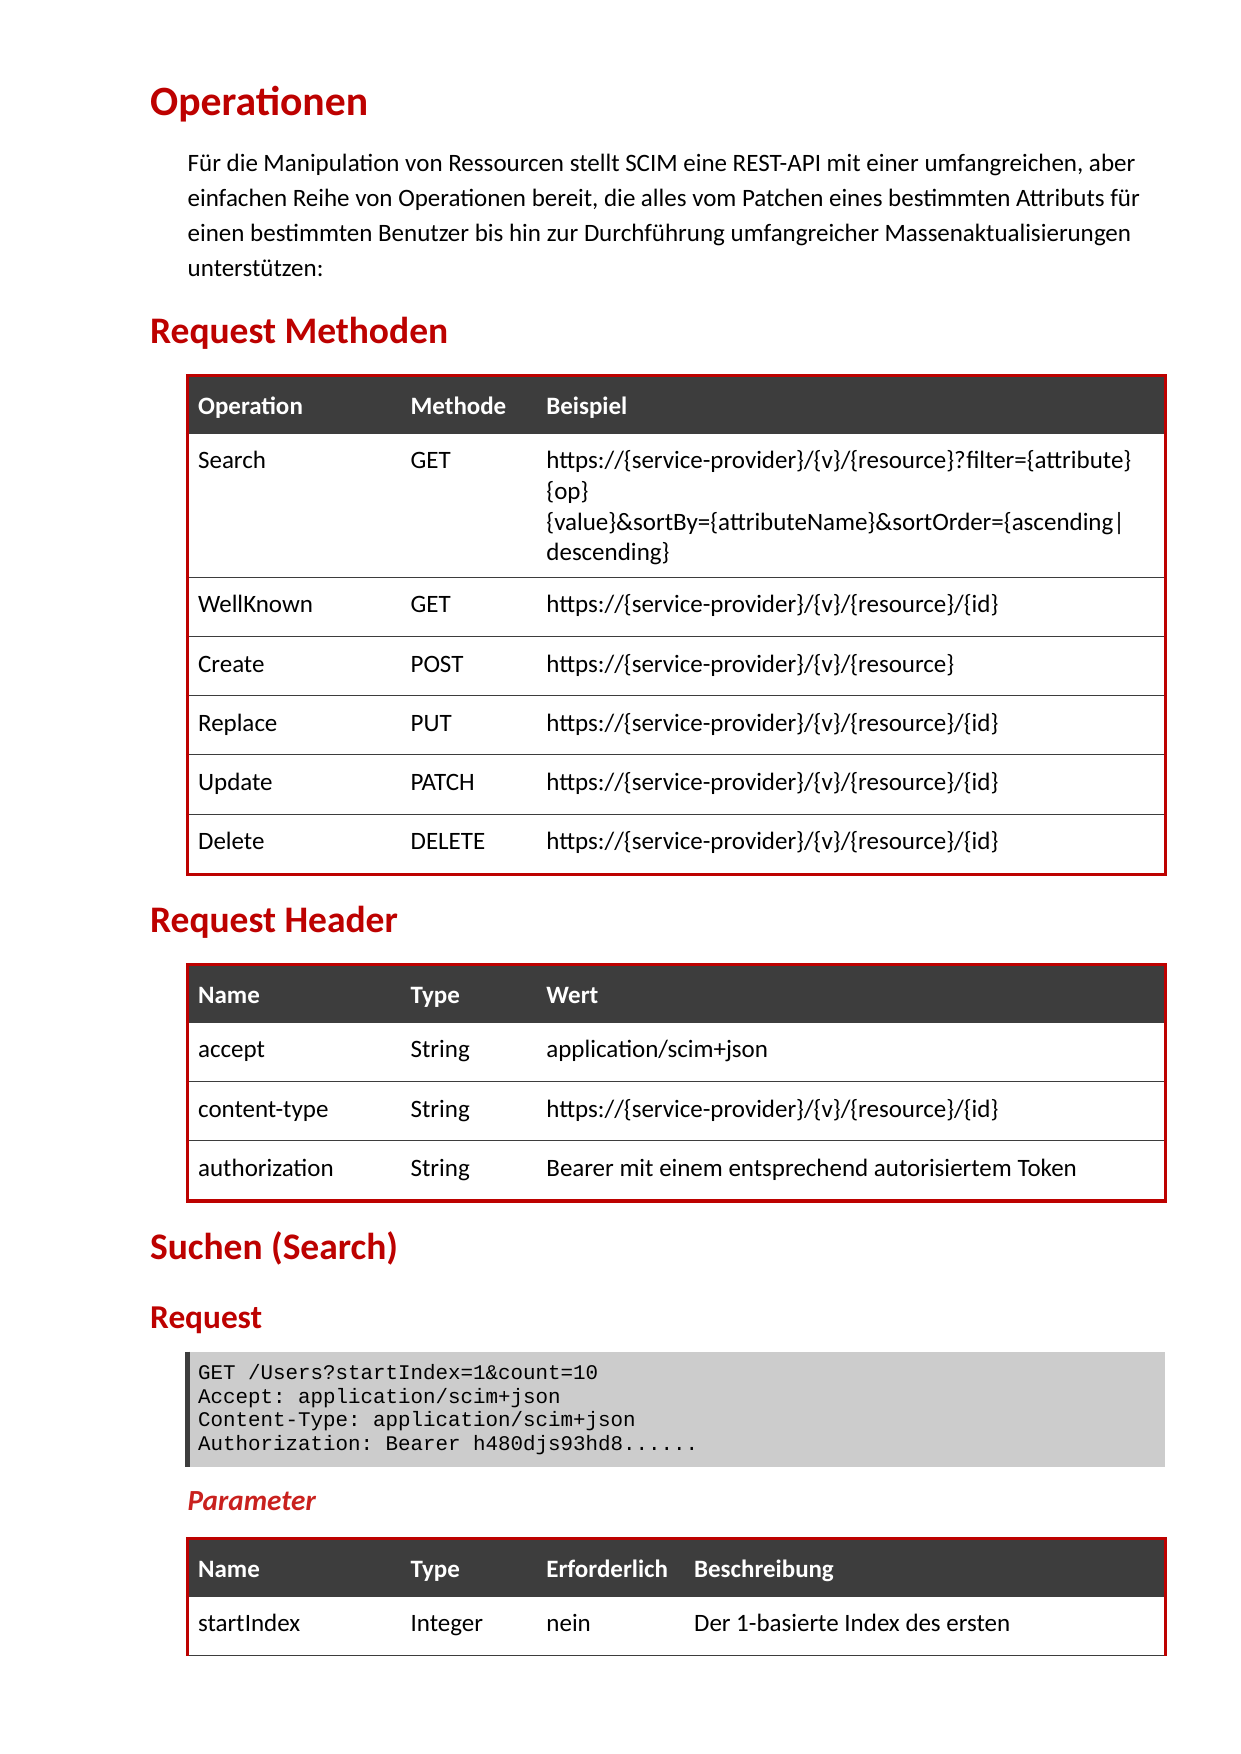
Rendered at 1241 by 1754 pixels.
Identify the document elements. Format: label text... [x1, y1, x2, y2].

table_header Name [189, 966, 400, 1022]
table_header Beispiel [536, 377, 1164, 433]
text Parameter [187, 1482, 1165, 1517]
text Für die Manipulation von Ressourcen stellt SCIM eine REST-API mit einer umfangreichen, aber einfachen Reihe von Operationen bereit, die alles vom Patchen eines bestimmten Attributs für einen bestimmten Benutzer bis hin zur Durchführung umfangreicher Massenaktualisierungen unterstützen: [187, 147, 1165, 282]
table_cell nein [536, 1597, 683, 1655]
table_cell GET [400, 434, 536, 577]
table_cell https://{service-provider}/{v}/{resource}/{id} [536, 578, 1164, 636]
table_cell Search [189, 434, 400, 577]
subtitle Operationen [150, 75, 1165, 126]
table_header Erforderlich [536, 1540, 683, 1596]
table_cell https://{service-provider}/{v}/{resource}/{id} [536, 755, 1164, 813]
table_cell String [400, 1141, 536, 1199]
table_cell accept [189, 1023, 400, 1081]
table_cell GET [400, 578, 536, 636]
table_cell Delete [189, 815, 400, 872]
table_cell Bearer mit einem entsprechend autorisiertem Token [536, 1141, 1164, 1199]
table_cell String [400, 1023, 536, 1081]
table_cell Der 1-basierte Index des ersten [684, 1597, 1164, 1655]
table_header GET /Users?startIndex=1&count=10 Accept: application/scim+json Content-Type: application/scim+json Authorization: Bearer h480djs93hd8...... [190, 1352, 1165, 1467]
subtitle Request Methoden [150, 307, 1165, 353]
subtitle Suchen (Search) [150, 1223, 1165, 1269]
table_cell Update [189, 755, 400, 813]
table_header Methode [400, 377, 536, 433]
table_header Wert [536, 966, 1164, 1022]
table_header Type [400, 966, 536, 1022]
table_cell Integer [400, 1597, 536, 1655]
table_cell Replace [189, 696, 400, 754]
table_cell authorization [189, 1141, 400, 1199]
table_cell PUT [400, 696, 536, 754]
table_cell https://{service-provider}/{v}/{resource}?ﬁlter={attribute}{op}{value}&sortBy={attributeName}&sortOrder={ascending|descending} [536, 434, 1164, 577]
table_header Type [400, 1540, 536, 1596]
table_cell https://{service-provider}/{v}/{resource} [536, 637, 1164, 695]
subtitle Request Header [150, 896, 1165, 942]
table_header Beschreibung [684, 1540, 1164, 1596]
table_cell PATCH [400, 755, 536, 813]
table_cell WellKnown [189, 578, 400, 636]
table_cell https://{service-provider}/{v}/{resource}/{id} [536, 696, 1164, 754]
table_cell startIndex [189, 1597, 400, 1655]
table_header Operation [189, 377, 400, 433]
table_header Name [189, 1540, 400, 1596]
table_cell https://{service-provider}/{v}/{resource}/{id} [536, 815, 1164, 872]
table_cell String [400, 1082, 536, 1140]
table_cell Create [189, 637, 400, 695]
table_cell DELETE [400, 815, 536, 872]
table_cell application/scim+json [536, 1023, 1164, 1081]
table_cell https://{service-provider}/{v}/{resource}/{id} [536, 1082, 1164, 1140]
table_cell POST [400, 637, 536, 695]
subtitle Request [150, 1296, 1165, 1337]
table_cell content-type [189, 1082, 400, 1140]
